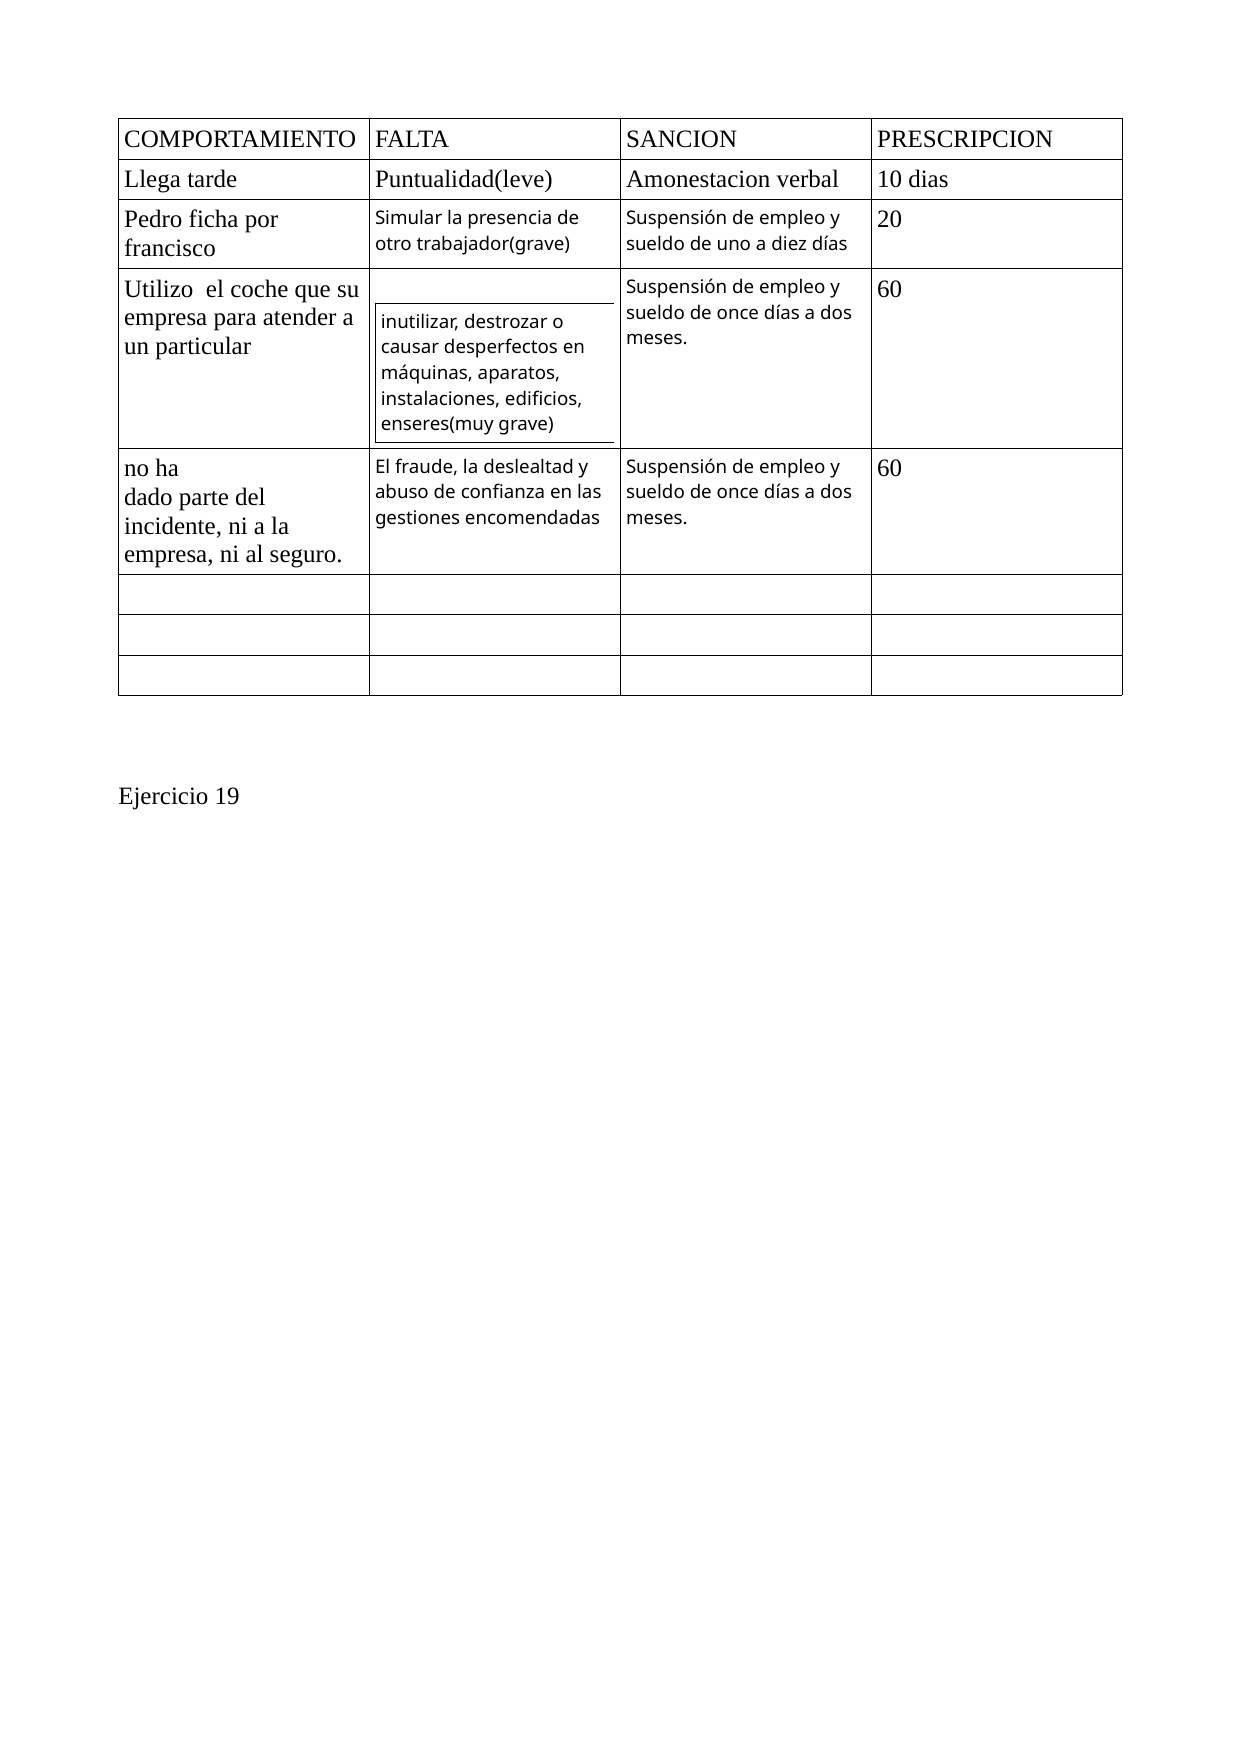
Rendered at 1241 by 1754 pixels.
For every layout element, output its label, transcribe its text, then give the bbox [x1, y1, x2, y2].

table_cell Suspensión de empleo y sueldo de once días a dos meses. [621, 449, 871, 574]
table_cell [119, 615, 369, 655]
table_cell Suspensión de empleo y sueldo de once días a dos meses. [621, 269, 871, 447]
table_cell [119, 656, 369, 695]
table_header FALTA [370, 119, 620, 158]
table_cell [370, 615, 620, 655]
table_cell Simular la presencia de otro trabajador(grave) [370, 200, 620, 268]
table_cell Amonestacion verbal [621, 160, 871, 199]
table_cell [872, 575, 1122, 614]
table_cell [370, 656, 620, 695]
table_cell 60 [872, 269, 1122, 447]
table_cell Puntualidad(leve) [370, 160, 620, 199]
table_header inutilizar, destrozar o causar desperfectos en máquinas, aparatos, instalaciones, edificios, enseres(muy grave) [376, 304, 614, 442]
table_header PRESCRIPCION [872, 119, 1122, 158]
table_cell 60 [872, 449, 1122, 574]
table_header COMPORTAMIENTO [119, 119, 369, 158]
table_cell Llega tarde [119, 160, 369, 199]
table_cell [370, 575, 620, 614]
table_cell 20 [872, 200, 1122, 268]
table_cell Suspensión de empleo y sueldo de uno a diez días [621, 200, 871, 268]
table_cell Pedro ficha por francisco [119, 200, 369, 268]
table_cell [621, 656, 871, 695]
table_cell [119, 575, 369, 614]
table_cell [621, 615, 871, 655]
table_cell Utilizo el coche que su empresa para atender a un particular [119, 269, 369, 447]
table_cell [621, 575, 871, 614]
text Ejercicio 19 [118, 781, 1122, 810]
table_header SANCION [621, 119, 871, 158]
table_cell 10 dias [872, 160, 1122, 199]
table_cell [872, 656, 1122, 695]
table_cell no ha dado parte del incidente, ni a la empresa, ni al seguro. [119, 449, 369, 574]
table_cell El fraude, la deslealtad y abuso de confianza en las gestiones encomendadas [370, 449, 620, 574]
table_cell [872, 615, 1122, 655]
table_cell [370, 269, 620, 447]
